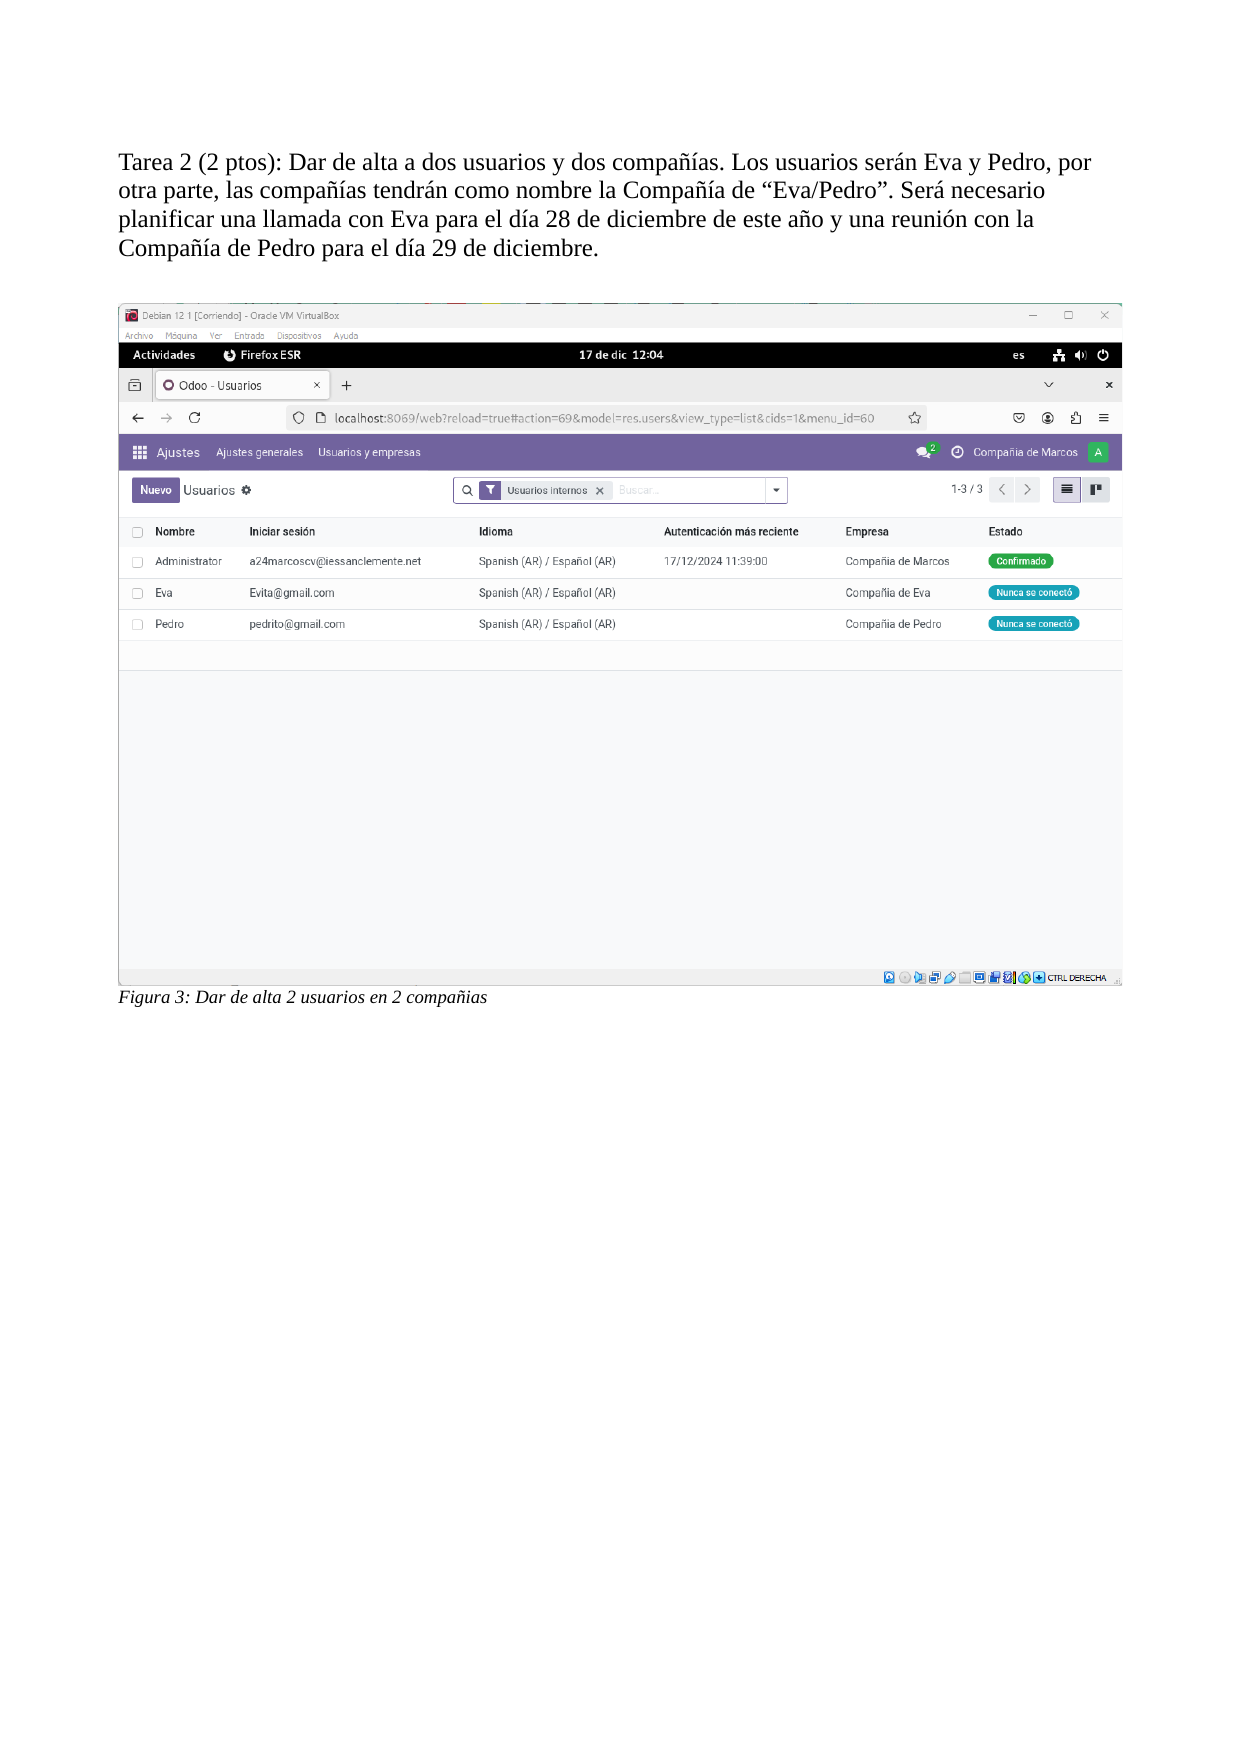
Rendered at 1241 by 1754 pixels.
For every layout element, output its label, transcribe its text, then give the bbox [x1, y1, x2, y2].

picture [118, 303, 1123, 986]
text Figura 3: Dar de alta 2 usuarios en 2 compañias [118, 986, 1122, 1007]
text Tarea 2 (2 ptos): Dar de alta a dos usuarios y dos compañías. Los usuarios serán Eva y Pedro, por otra parte, las compañías tendrán como nombre la Compañía de “Eva/Pedro”. Será necesario planificar una llamada con Eva para el día 28 de diciembre de este año y una reunión con la Compañía de Pedro para el día 29 de diciembre. [118, 147, 1122, 262]
